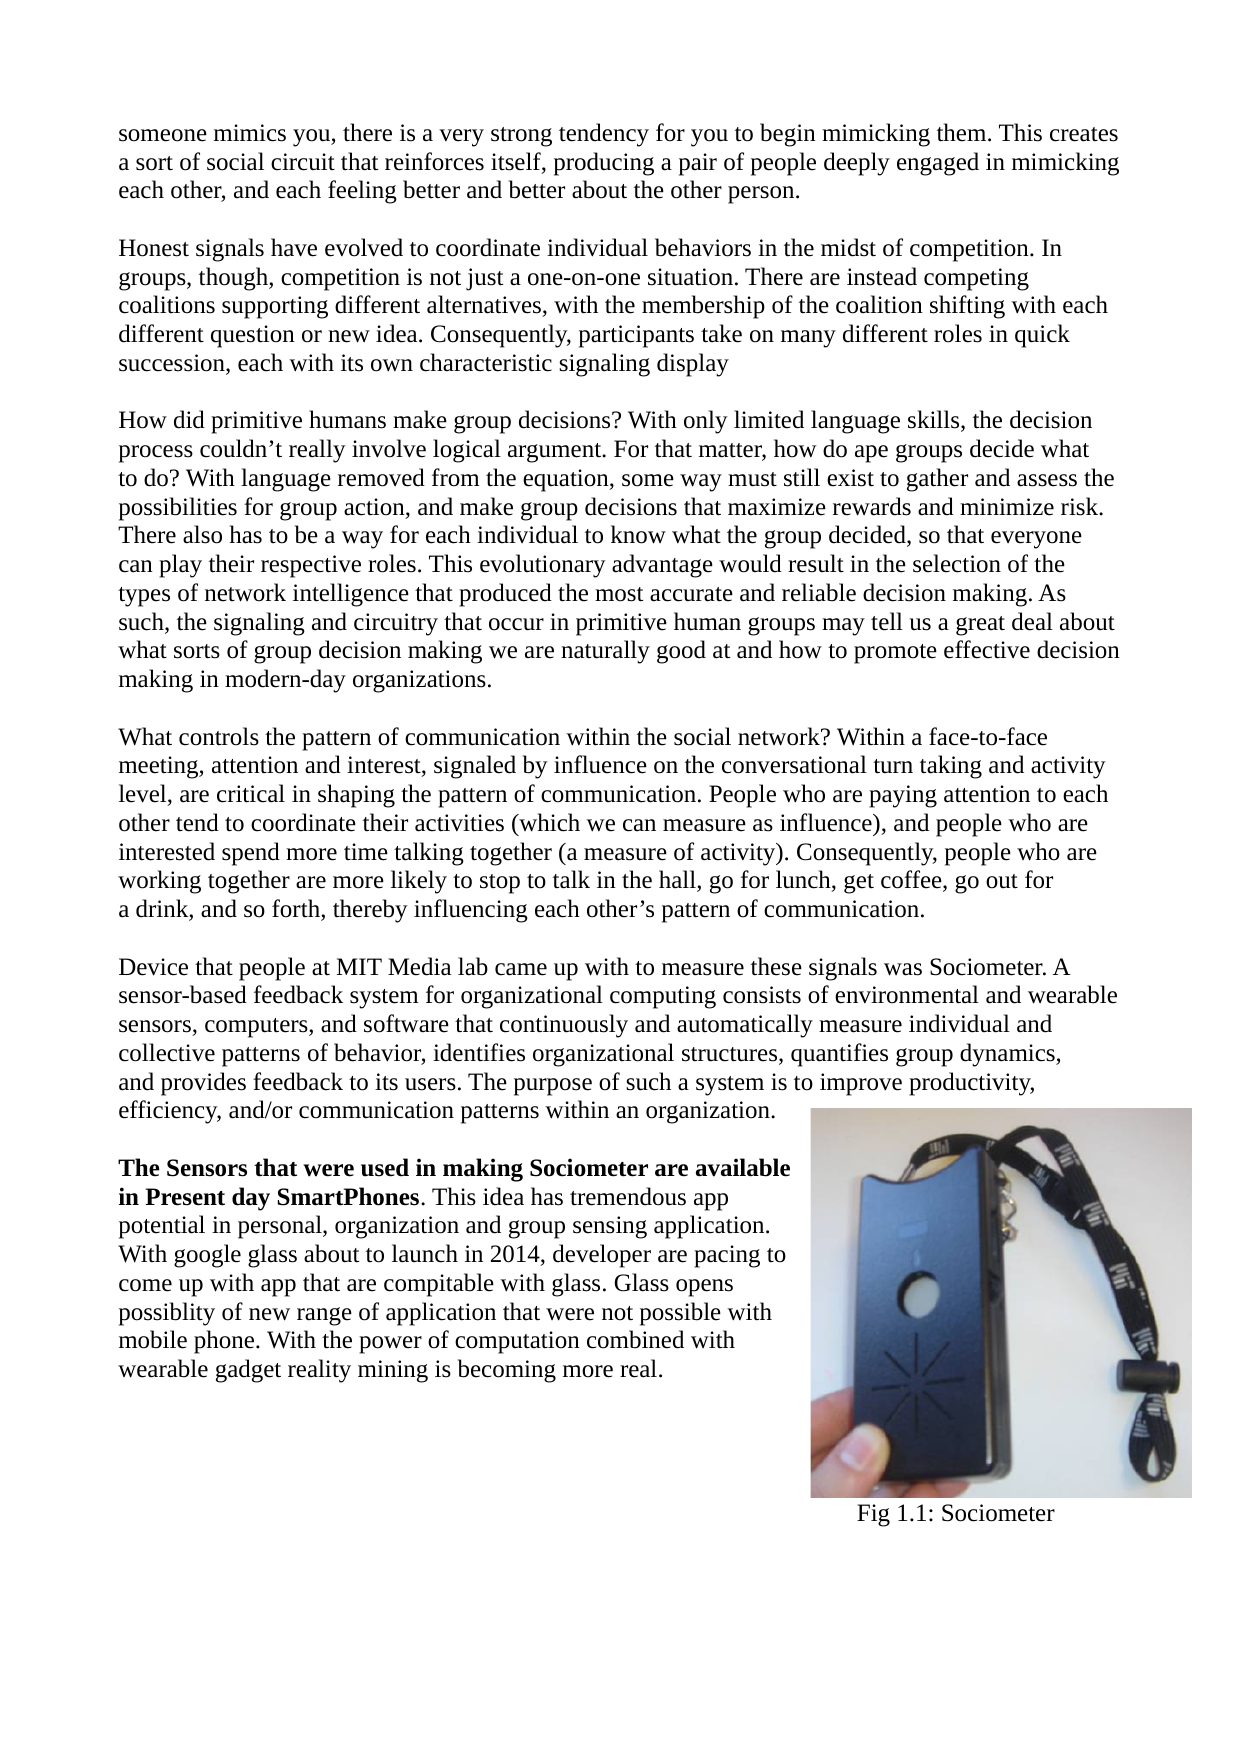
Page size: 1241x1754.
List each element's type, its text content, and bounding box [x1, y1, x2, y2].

picture [810, 1108, 1192, 1498]
text Device that people at MIT Media lab came up with to measure these signals was Sociometer. A sensor-based feedback system for organizational computing consists of environmental and wearable sensors, computers, and software that continuously and automatically measure individual and collective patterns of behavior, identifies organizational structures, quantifies group dynamics, [118, 952, 1122, 1067]
text what sorts of group decision making we are naturally good at and how to promote effective decision making in modern-day organizations. [118, 636, 1122, 693]
text The Sensors that were used in making Sociometer are available in Present day SmartPhones. This idea has tremendous app potential in personal, organization and group sensing application. With google glass about to launch in 2014, developer are pacing to come up with app that are compitable with glass. Glass opens possiblity of new range of application that were not possible with mobile phone. With the power of computation combined with wearable gadget reality mining is becoming more real. [118, 1153, 810, 1383]
text types of network intelligence that produced the most accurate and reliable decision making. As such, the signaling and circuitry that occur in primitive human groups may tell us a great deal about [118, 578, 1122, 636]
text level, are critical in shaping the pattern of communication. People who are paying attention to each other tend to coordinate their activities (which we can measure as influence), and people who are interested spend more time talking together (a measure of activity). Consequently, people who are working together are more likely to stop to talk in the hall, go for lunch, get coffee, go out for [118, 779, 1122, 894]
text to do? With language removed from the equation, some way must still exist to gather and assess the possibilities for group action, and make group decisions that maximize rewards and minimize risk. [118, 463, 1122, 521]
text Fig 1.1: Sociometer [118, 1498, 1122, 1527]
text There also has to be a way for each individual to know what the group decided, so that everyone can play their respective roles. This evolutionary advantage would result in the selection of the [118, 521, 1122, 578]
text Honest signals have evolved to coordinate individual behaviors in the midst of competition. In groups, though, competition is not just a one-on-one situation. There are instead competing coalitions supporting different alternatives, with the membership of the coalition shifting with each different question or new idea. Consequently, participants take on many different roles in quick succession, each with its own characteristic signaling display [118, 233, 1122, 377]
text How did primitive humans make group decisions? With only limited language skills, the decision process couldn’t really involve logical argument. For that matter, how do ape groups decide what [118, 406, 1122, 463]
text and provides feedback to its users. The purpose of such a system is to improve productivity, efficiency, and/or communication patterns within an organization. [118, 1067, 1122, 1124]
text What controls the pattern of communication within the social network? Within a face-to-face meeting, attention and interest, signaled by influence on the conversational turn taking and activity [118, 722, 1122, 779]
text a drink, and so forth, thereby influencing each other’s pattern of communication. [118, 894, 1122, 923]
text someone mimics you, there is a very strong tendency for you to begin mimicking them. This creates a sort of social circuit that reinforces itself, producing a pair of people deeply engaged in mimicking each other, and each feeling better and better about the other person. [118, 118, 1122, 204]
